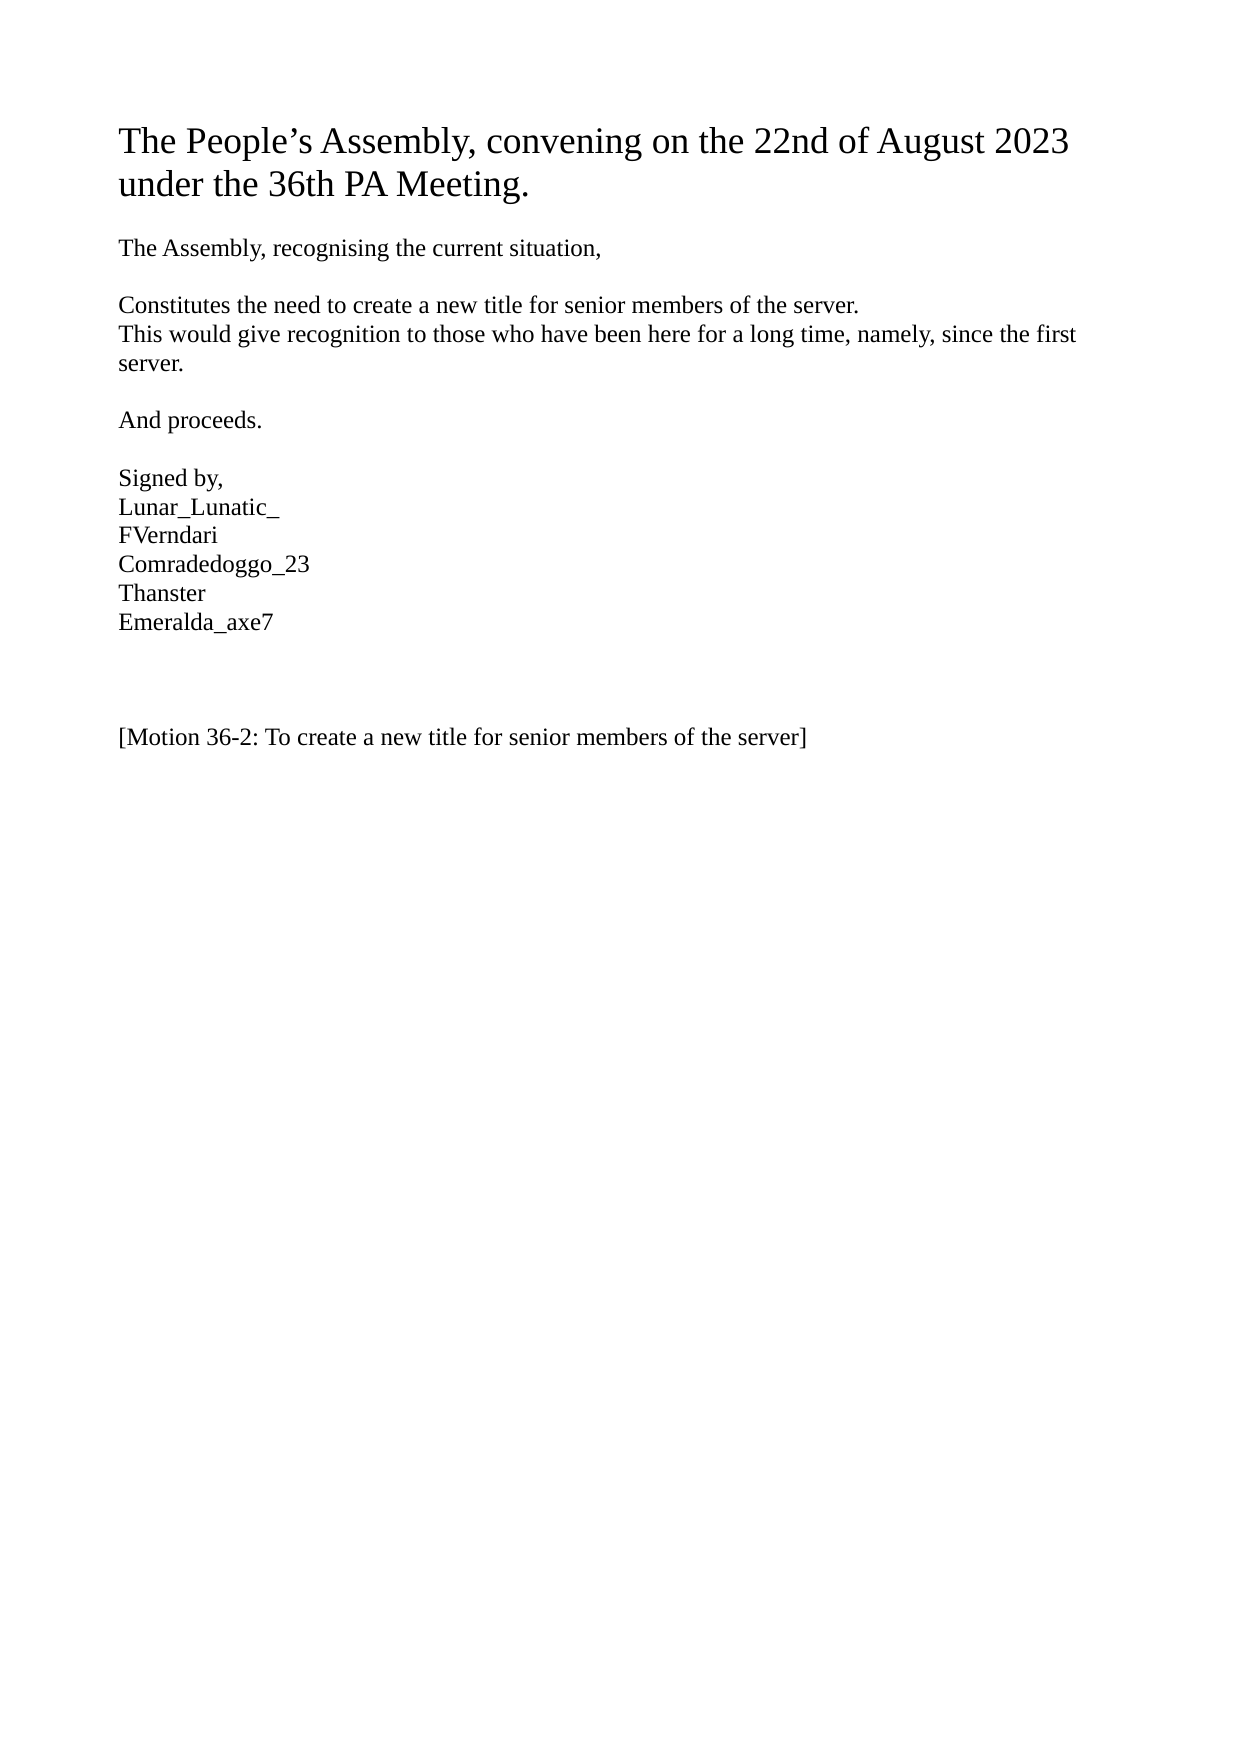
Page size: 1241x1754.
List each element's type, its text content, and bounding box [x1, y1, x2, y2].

text Comradedoggo_23 [118, 549, 1122, 578]
text Constitutes the need to create a new title for senior members of the server. [118, 291, 1122, 319]
text [Motion 36-2: To create a new title for senior members of the server] [118, 722, 1122, 751]
text This would give recognition to those who have been here for a long time, namely, since the first server. [118, 319, 1122, 377]
text The Assembly, recognising the current situation, [118, 233, 1122, 262]
text Signed by, [118, 463, 1122, 492]
text Emeralda_axe7 [118, 607, 1122, 636]
text FVerndari [118, 521, 1122, 549]
text Lunar_Lunatic_ [118, 492, 1122, 521]
text Thanster [118, 578, 1122, 607]
text The People’s Assembly, convening on the 22nd of August 2023 under the 36th PA Meeting. [118, 118, 1122, 204]
text And proceeds. [118, 406, 1122, 434]
